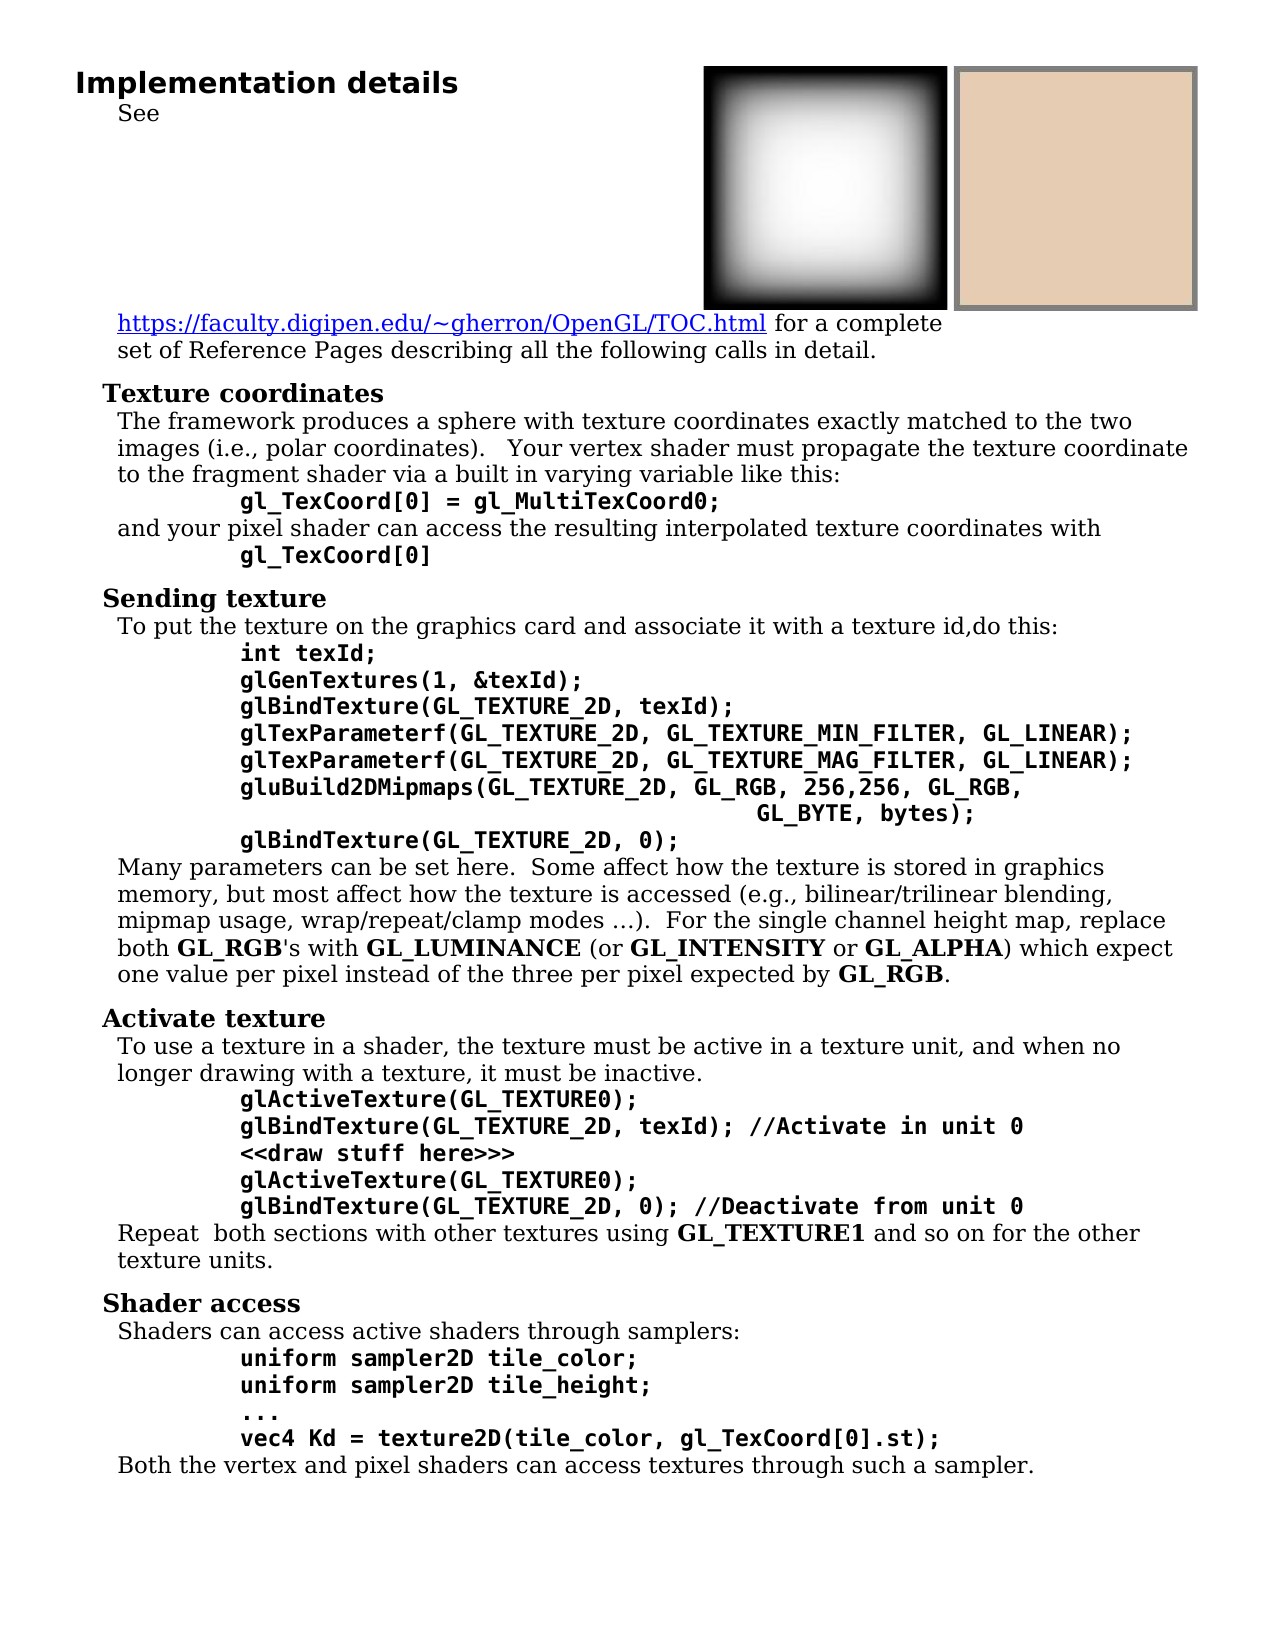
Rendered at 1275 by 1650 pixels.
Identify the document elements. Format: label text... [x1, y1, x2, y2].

text glBindTexture(GL_TEXTURE_2D, 0); [165, 827, 1200, 854]
text and your pixel shader can access the resulting interpolated texture coordinates with [117, 515, 1200, 542]
text glActiveTexture(GL_TEXTURE0); [165, 1167, 1200, 1193]
text glBindTexture(GL_TEXTURE_2D, texId); [165, 693, 1200, 720]
text See https://faculty.digipen.edu/~gherron/OpenGL/TOC.html for a complete set of Reference Pages describing all the following calls in detail. [117, 100, 1200, 364]
text Many parameters can be set here. Some affect how the texture is stored in graphics memory, but most affect how the texture is accessed (e.g., bilinear/trilinear blending, mipmap usage, wrap/repeat/clamp modes …). For the single channel height map, replace both GL_RGB's with GL_LUMINANCE (or GL_INTENSITY or GL_ALPHA) which expect one value per pixel instead of the three per pixel expected by GL_RGB. [117, 854, 1200, 988]
text glGenTextures(1, &texId); [165, 667, 1200, 693]
text Shaders can access active shaders through samplers: [117, 1318, 1200, 1345]
text gluBuild2DMipmaps(GL_TEXTURE_2D, GL_RGB, 256,256, GL_RGB, [165, 774, 1200, 801]
text GL_BYTE, bytes); [165, 801, 1200, 827]
text To use a texture in a shader, the texture must be active in a texture unit, and when no longer drawing with a texture, it must be inactive. [117, 1033, 1200, 1086]
subtitle Texture coordinates [102, 379, 1200, 408]
text glTexParameterf(GL_TEXTURE_2D, GL_TEXTURE_MAG_FILTER, GL_LINEAR); [165, 747, 1200, 774]
picture [953, 66, 1198, 311]
subtitle Sending texture [102, 584, 1200, 613]
text ... [165, 1399, 1200, 1426]
text Repeat both sections with other textures using GL_TEXTURE1 and so on for the other texture units. [117, 1220, 1200, 1274]
text glTexParameterf(GL_TEXTURE_2D, GL_TEXTURE_MIN_FILTER, GL_LINEAR); [165, 720, 1200, 747]
text uniform sampler2D tile_height; [165, 1372, 1200, 1399]
text glBindTexture(GL_TEXTURE_2D, 0); //Deactivate from unit 0 [165, 1193, 1200, 1220]
subtitle Implementation details [75, 66, 703, 100]
text glActiveTexture(GL_TEXTURE0); [165, 1086, 1200, 1113]
picture [703, 66, 948, 310]
text gl_TexCoord[0] [165, 542, 1200, 569]
text glBindTexture(GL_TEXTURE_2D, texId); //Activate in unit 0 [165, 1113, 1200, 1140]
text To put the texture on the graphics card and associate it with a texture id,do this: [117, 613, 1200, 640]
text vec4 Kd = texture2D(tile_color, gl_TexCoord[0].st); [165, 1426, 1200, 1452]
subtitle Shader access [102, 1289, 1200, 1318]
text <<draw stuff here>>> [165, 1140, 1200, 1167]
subtitle Activate texture [102, 1003, 1200, 1033]
text gl_TexCoord[0] = gl_MultiTexCoord0; [165, 488, 1200, 515]
text uniform sampler2D tile_color; [165, 1345, 1200, 1372]
text The framework produces a sphere with texture coordinates exactly matched to the two images (i.e., polar coordinates). Your vertex shader must propagate the texture coordinate to the fragment shader via a built in varying variable like this: [117, 408, 1200, 488]
text int texId; [165, 640, 1200, 667]
text Both the vertex and pixel shaders can access textures through such a sampler. [117, 1452, 1200, 1479]
